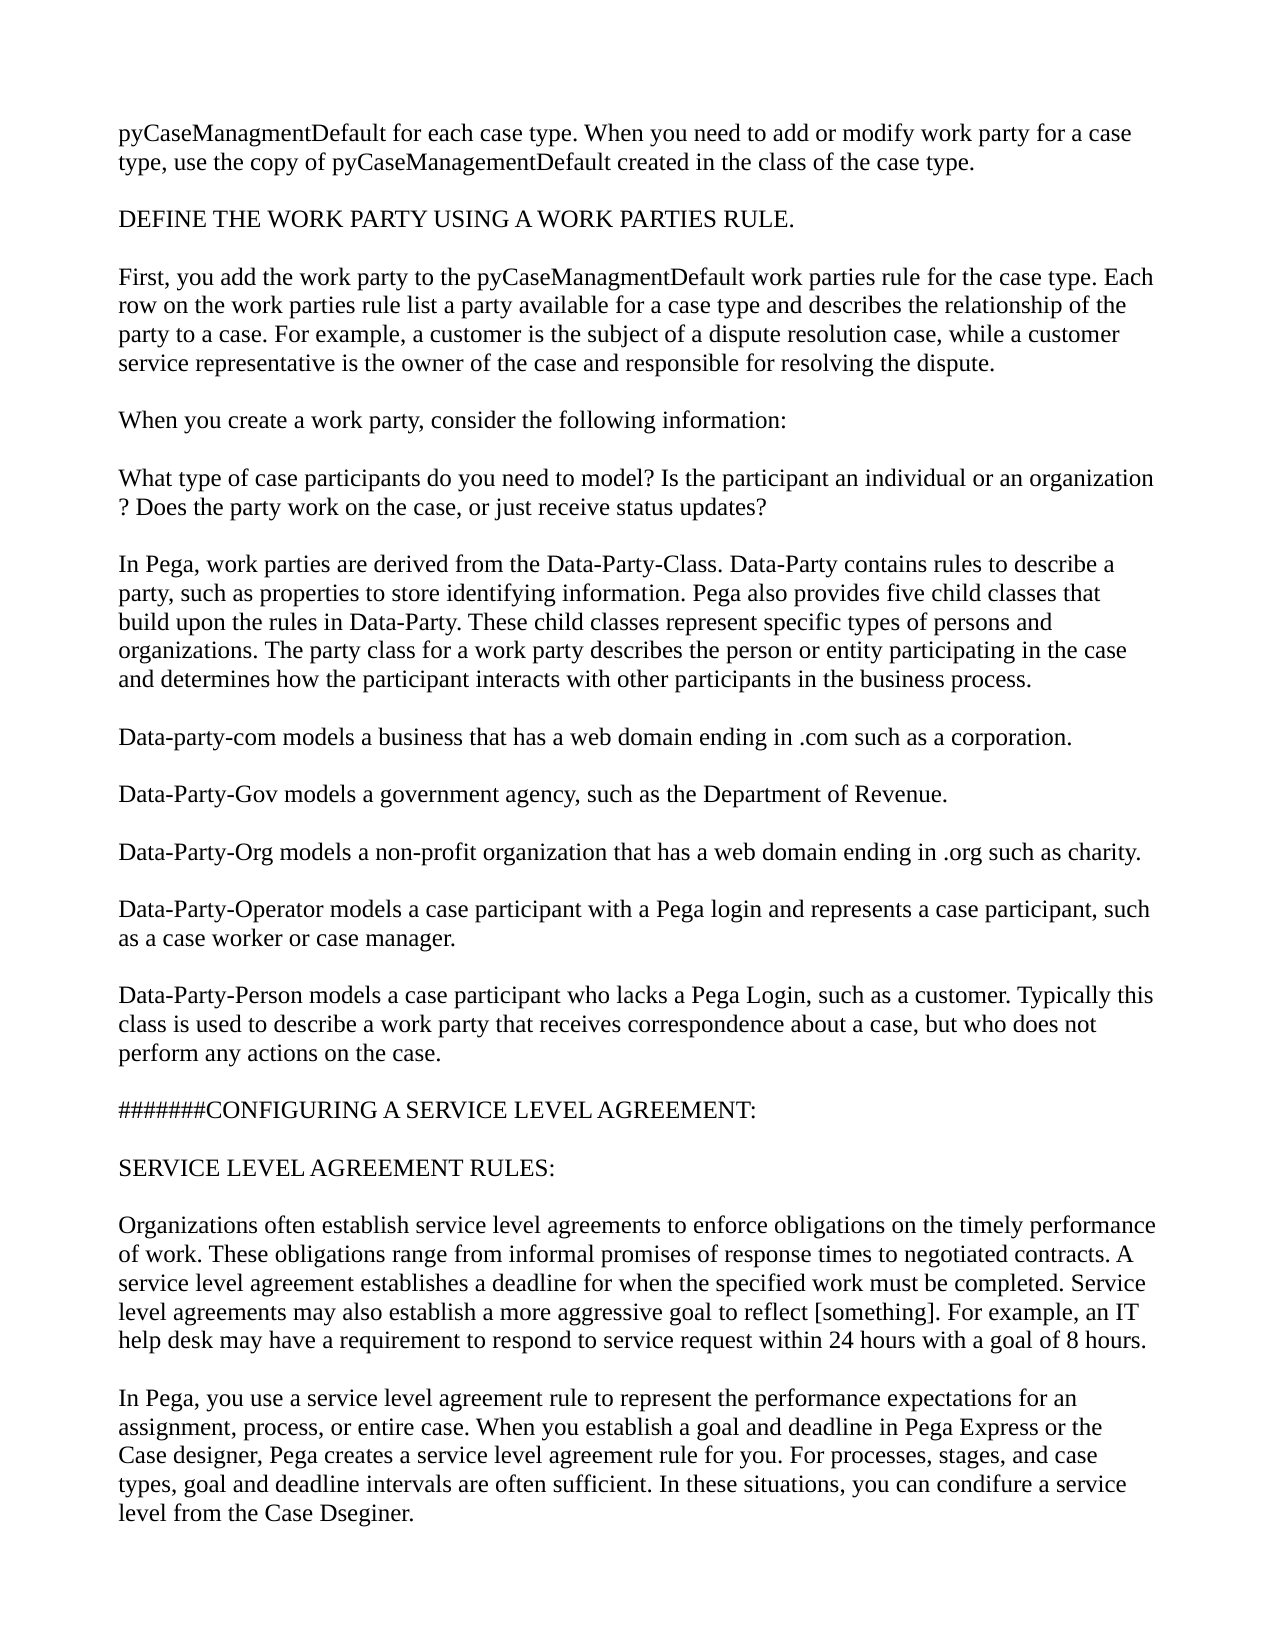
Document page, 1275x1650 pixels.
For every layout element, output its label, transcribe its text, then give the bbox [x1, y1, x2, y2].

text pyCaseManagmentDefault for each case type. When you need to add or modify work party for a case type, use the copy of pyCaseManagementDefault created in the class of the case type. [118, 118, 1157, 176]
text When you create a work party, consider the following information: [118, 406, 1157, 434]
text Data-Party-Person models a case participant who lacks a Pega Login, such as a customer. Typically this class is used to describe a work party that receives correspondence about a case, but who does not perform any actions on the case. [118, 981, 1157, 1067]
text #######CONFIGURING A SERVICE LEVEL AGREEMENT: [118, 1096, 1157, 1124]
text Data-Party-Org models a non-profit organization that has a web domain ending in .org such as charity. [118, 837, 1157, 866]
text Organizations often establish service level agreements to enforce obligations on the timely performance of work. These obligations range from informal promises of response times to negotiated contracts. A service level agreement establishes a deadline for when the specified work must be completed. Service level agreements may also establish a more aggressive goal to reflect [something]. For example, an IT help desk may have a requirement to respond to service request within 24 hours with a goal of 8 hours. [118, 1211, 1157, 1354]
text In Pega, work parties are derived from the Data-Party-Class. Data-Party contains rules to describe a party, such as properties to store identifying information. Pega also provides five child classes that build upon the rules in Data-Party. These child classes represent specific types of persons and organizations. The party class for a work party describes the person or entity participating in the case and determines how the participant interacts with other participants in the business process. [118, 549, 1157, 693]
text DEFINE THE WORK PARTY USING A WORK PARTIES RULE. [118, 204, 1157, 233]
text SERVICE LEVEL AGREEMENT RULES: [118, 1153, 1157, 1182]
text First, you add the work party to the pyCaseManagmentDefault work parties rule for the case type. Each row on the work parties rule list a party available for a case type and describes the relationship of the party to a case. For example, a customer is the subject of a dispute resolution case, while a customer service representative is the owner of the case and responsible for resolving the dispute. [118, 262, 1157, 377]
text What type of case participants do you need to model? Is the participant an individual or an organization ? Does the party work on the case, or just receive status updates? [118, 463, 1157, 521]
text In Pega, you use a service level agreement rule to represent the performance expectations for an assignment, process, or entire case. When you establish a goal and deadline in Pega Express or the Case designer, Pega creates a service level agreement rule for you. For processes, stages, and case types, goal and deadline intervals are often sufficient. In these situations, you can condifure a service level from the Case Dseginer. [118, 1383, 1157, 1527]
text Data-Party-Gov models a government agency, such as the Department of Revenue. [118, 779, 1157, 808]
text Data-party-com models a business that has a web domain ending in .com such as a corporation. [118, 722, 1157, 751]
text Data-Party-Operator models a case participant with a Pega login and represents a case participant, such as a case worker or case manager. [118, 894, 1157, 952]
